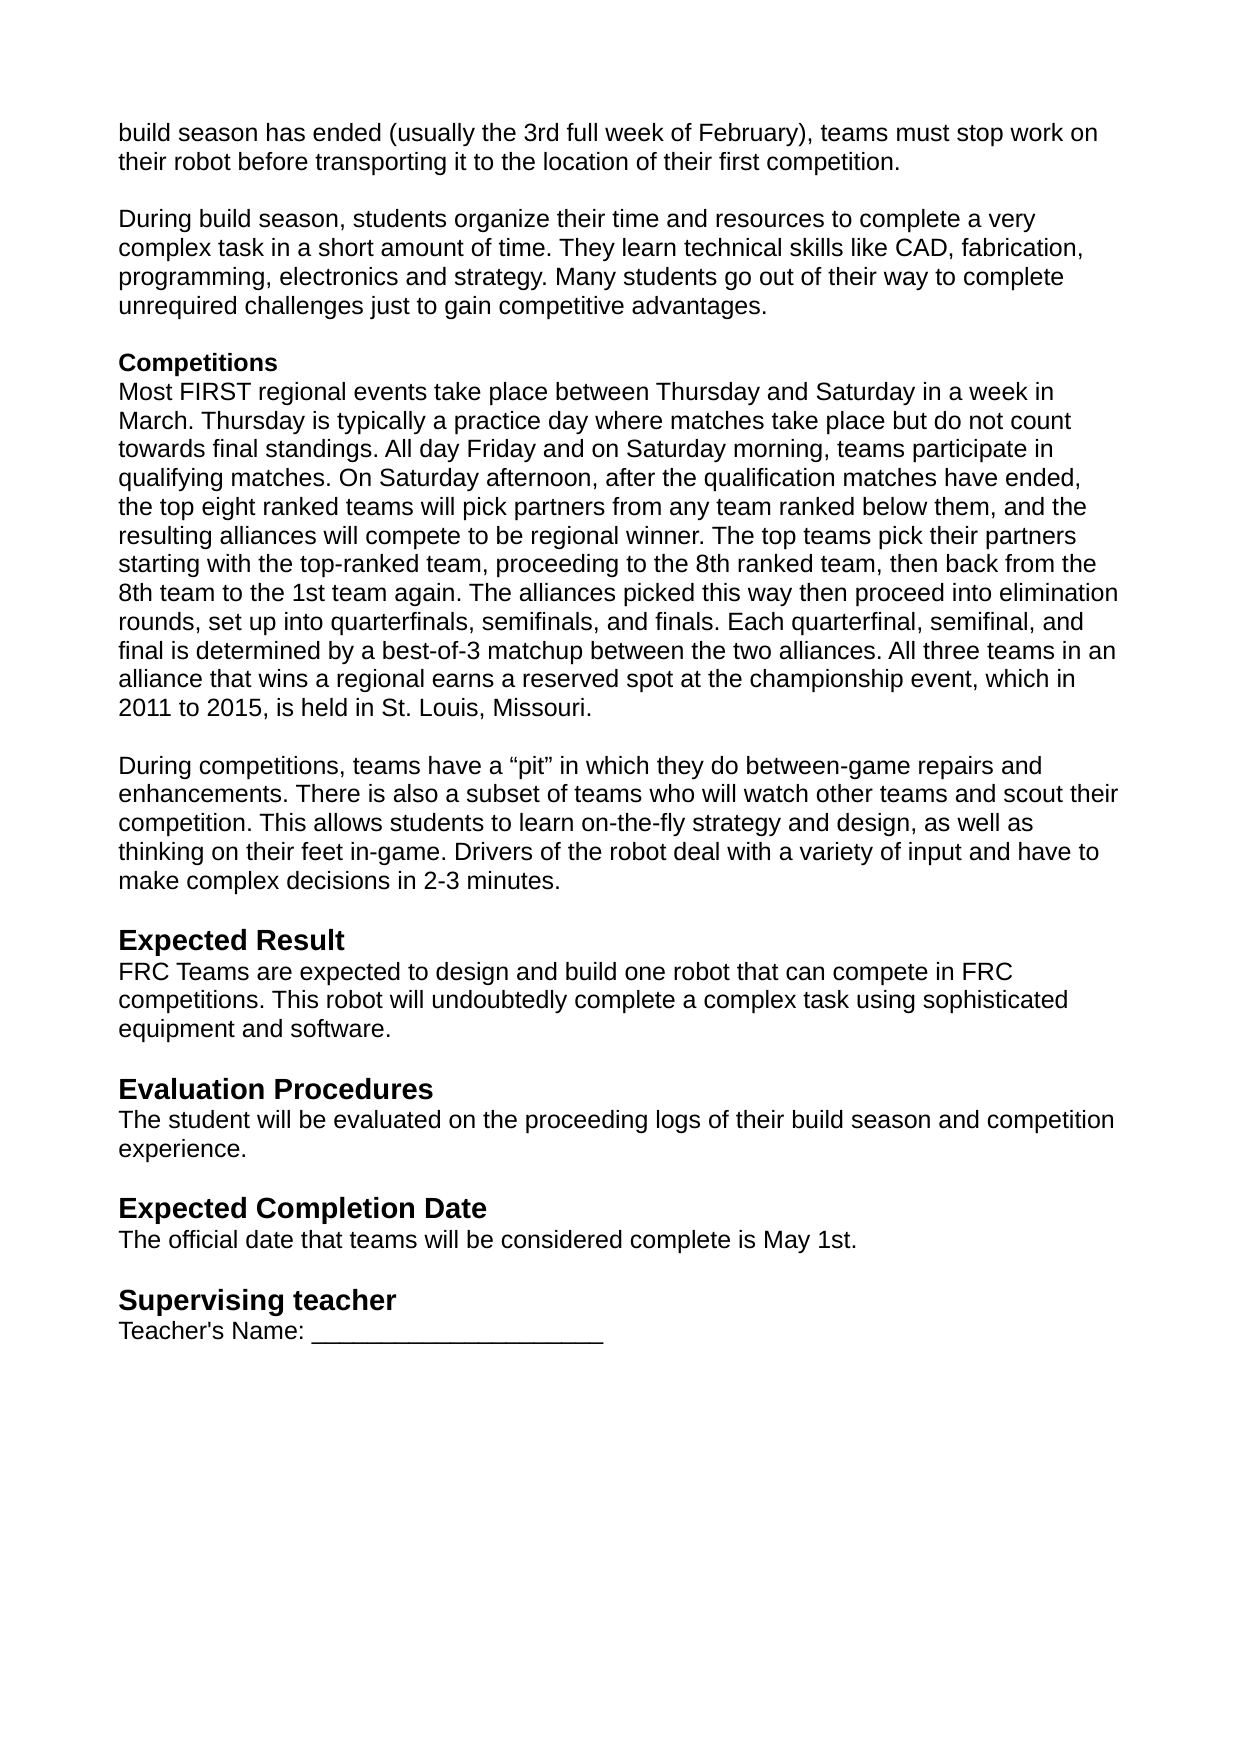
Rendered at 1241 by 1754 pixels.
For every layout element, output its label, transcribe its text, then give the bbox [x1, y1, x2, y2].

text FRC Teams are expected to design and build one robot that can compete in FRC competitions. This robot will undoubtedly complete a complex task using sophisticated equipment and software. [118, 957, 1122, 1043]
text build season has ended (usually the 3rd full week of February), teams must stop work on their robot before transporting it to the location of their first competition. [118, 118, 1122, 176]
text During competitions, teams have a “pit” in which they do between-game repairs and enhancements. There is also a subset of teams who will watch other teams and scout their competition. This allows students to learn on-the-fly strategy and design, as well as thinking on their feet in-game. Drivers of the robot deal with a variety of input and have to make complex decisions in 2-3 minutes. [118, 751, 1122, 894]
text Expected Result [118, 923, 1122, 957]
text Teacher's Name: _____________________ [118, 1316, 1122, 1345]
text The official date that teams will be considered complete is May 1st. [118, 1225, 1122, 1254]
text During build season, students organize their time and resources to complete a very complex task in a short amount of time. They learn technical skills like CAD, fabrication, programming, electronics and strategy. Many students go out of their way to complete unrequired challenges just to gain competitive advantages. [118, 204, 1122, 319]
text Most FIRST regional events take place between Thursday and Saturday in a week in March. Thursday is typically a practice day where matches take place but do not count towards final standings. All day Friday and on Saturday morning, teams participate in qualifying matches. On Saturday afternoon, after the qualification matches have ended, the top eight ranked teams will pick partners from any team ranked below them, and the resulting alliances will compete to be regional winner. The top teams pick their partners starting with the top-ranked team, proceeding to the 8th ranked team, then back from the 8th team to the 1st team again. The alliances picked this way then proceed into elimination rounds, set up into quarterfinals, semifinals, and finals. Each quarterfinal, semifinal, and final is determined by a best-of-3 matchup between the two alliances. All three teams in an alliance that wins a regional earns a reserved spot at the championship event, which in 2011 to 2015, is held in St. Louis, Missouri. [118, 377, 1122, 722]
text Competitions [118, 348, 1122, 377]
text Expected Completion Date [118, 1191, 1122, 1225]
text Evaluation Procedures [118, 1072, 1122, 1105]
text The student will be evaluated on the proceeding logs of their build season and competition experience. [118, 1105, 1122, 1163]
text Supervising teacher [118, 1282, 1122, 1316]
